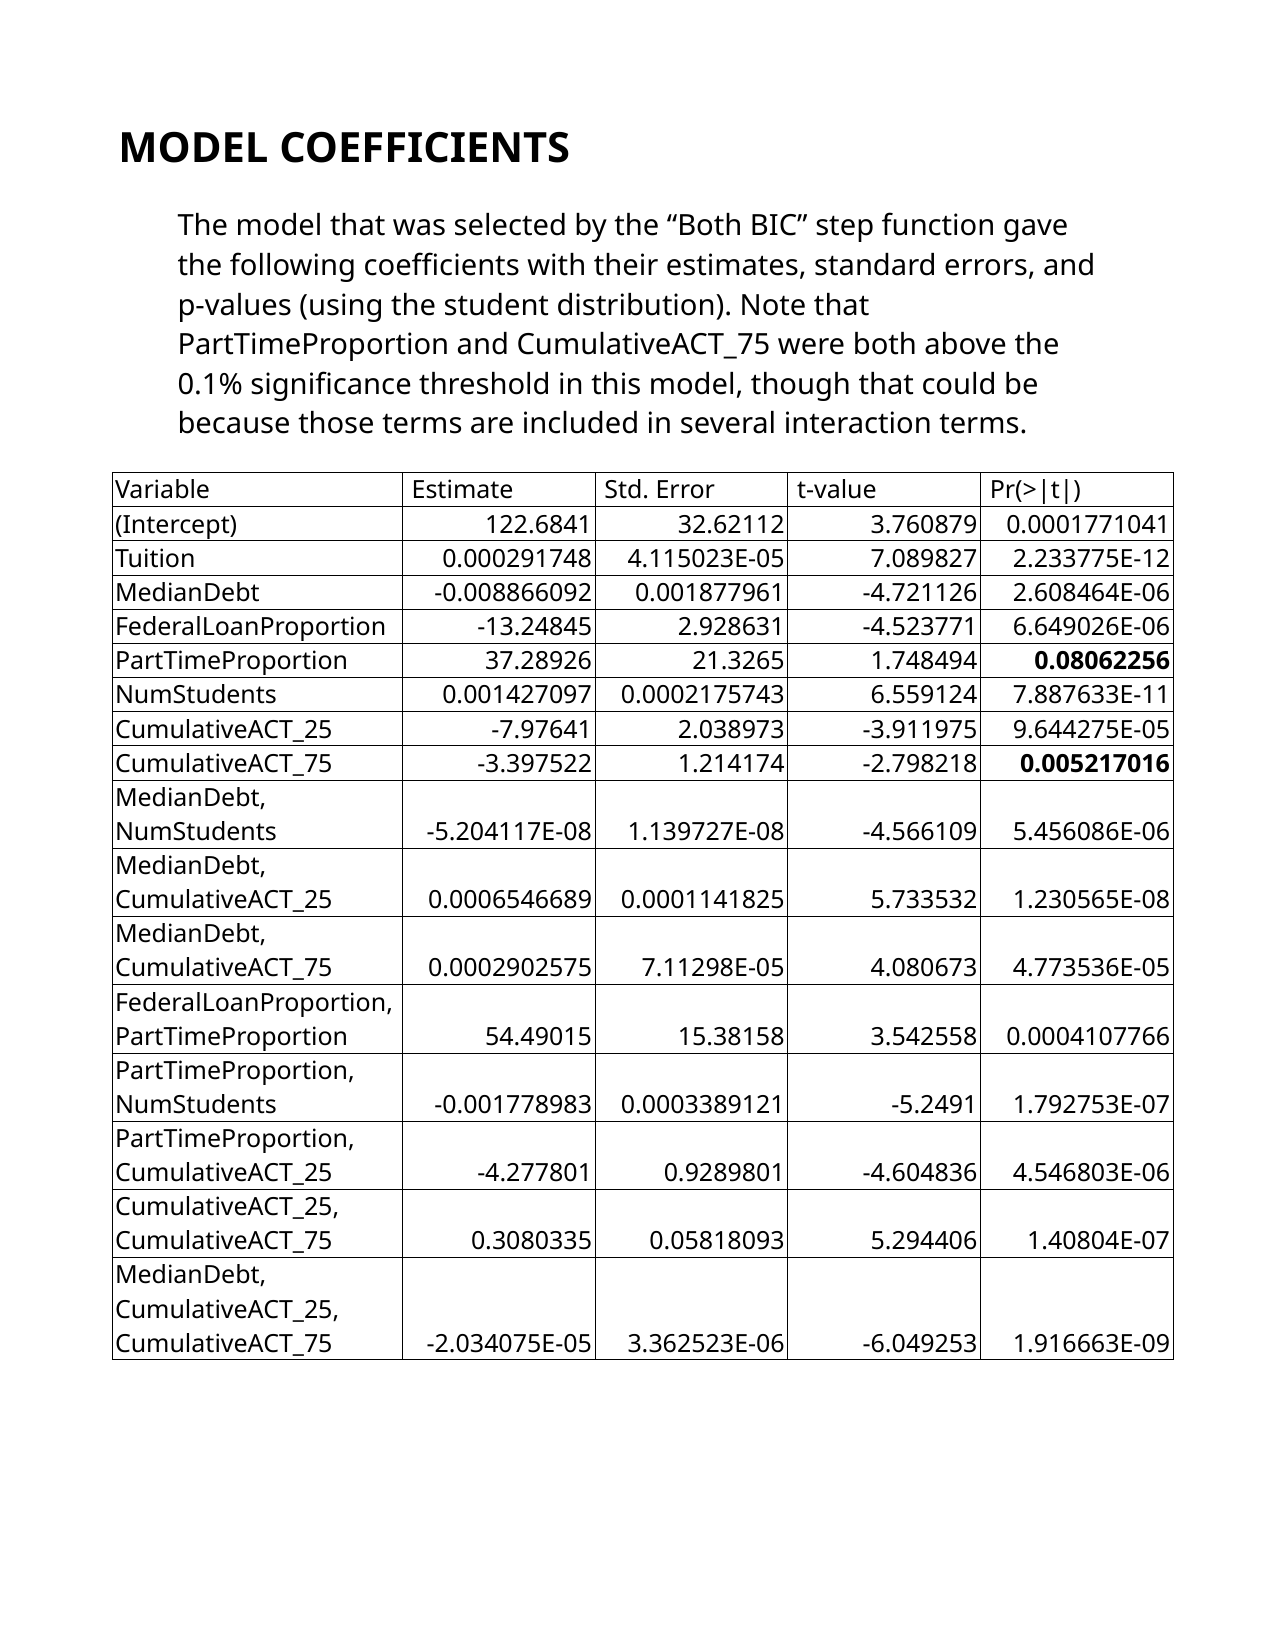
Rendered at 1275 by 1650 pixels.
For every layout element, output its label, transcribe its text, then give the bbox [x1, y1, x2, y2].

table_cell 0.0004107766 [981, 985, 1173, 1052]
table_header Pr(>|t|) [981, 473, 1173, 506]
table_cell 0.08062256 [981, 644, 1173, 677]
table_cell -4.604836 [788, 1122, 980, 1189]
table_cell Tuition [113, 541, 402, 574]
table_header Variable [113, 473, 402, 506]
table_header Estimate [403, 473, 595, 506]
table_cell 15.38158 [596, 985, 787, 1052]
table_cell 9.644275E-05 [981, 712, 1173, 745]
table_cell 0.001877961 [596, 576, 787, 609]
table_cell 0.0006546689 [403, 849, 595, 916]
table_cell 6.559124 [788, 678, 980, 711]
table_cell CumulativeACT_75 [113, 746, 402, 779]
table_cell MedianDebt [113, 576, 402, 609]
table_cell 0.0001141825 [596, 849, 787, 916]
table_cell CumulativeACT_25 [113, 712, 402, 745]
table_cell 3.362523E-06 [596, 1258, 787, 1359]
table_cell MedianDebt, CumulativeACT_25 [113, 849, 402, 916]
table_cell 2.608464E-06 [981, 576, 1173, 609]
table_cell 0.005217016 [981, 746, 1173, 779]
table_header t-value [788, 473, 980, 506]
table_cell 21.3265 [596, 644, 787, 677]
table_cell 0.3080335 [403, 1190, 595, 1257]
table_cell 5.733532 [788, 849, 980, 916]
table_cell -4.277801 [403, 1122, 595, 1189]
table_cell -4.721126 [788, 576, 980, 609]
text The model that was selected by the “Both BIC” step function gave the following coefficients with their estimates, standard errors, and p-values (using the student distribution). Note that PartTimeProportion and CumulativeACT_75 were both above the 0.1% significance threshold in this model, though that could be because those terms are included in several interaction terms. [177, 204, 1098, 442]
table_cell 1.748494 [788, 644, 980, 677]
table_cell -2.798218 [788, 746, 980, 779]
table_cell 0.0002902575 [403, 917, 595, 984]
table_cell 122.6841 [403, 507, 595, 540]
table_cell -3.911975 [788, 712, 980, 745]
table_cell MedianDebt, CumulativeACT_75 [113, 917, 402, 984]
table_cell 1.792753E-07 [981, 1054, 1173, 1121]
table_cell 0.05818093 [596, 1190, 787, 1257]
table_cell 0.001427097 [403, 678, 595, 711]
table_header Std. Error [596, 473, 787, 506]
table_cell 7.887633E-11 [981, 678, 1173, 711]
table_cell PartTimeProportion, NumStudents [113, 1054, 402, 1121]
table_cell FederalLoanProportion, PartTimeProportion [113, 985, 402, 1052]
table_cell 0.0003389121 [596, 1054, 787, 1121]
table_cell -7.97641 [403, 712, 595, 745]
table_cell 0.0002175743 [596, 678, 787, 711]
table_cell 1.230565E-08 [981, 849, 1173, 916]
table_cell PartTimeProportion, CumulativeACT_25 [113, 1122, 402, 1189]
table_cell 2.928631 [596, 610, 787, 643]
table_cell -6.049253 [788, 1258, 980, 1359]
table_cell 5.456086E-06 [981, 781, 1173, 848]
table_cell 1.916663E-09 [981, 1258, 1173, 1359]
table_cell 0.000291748 [403, 541, 595, 574]
table_cell 32.62112 [596, 507, 787, 540]
table_cell 5.294406 [788, 1190, 980, 1257]
table_cell -4.523771 [788, 610, 980, 643]
text MODEL COEFFICIENTS [118, 118, 1098, 175]
table_cell 3.760879 [788, 507, 980, 540]
table_cell 1.139727E-08 [596, 781, 787, 848]
table_cell 0.9289801 [596, 1122, 787, 1189]
table_cell MedianDebt, NumStudents [113, 781, 402, 848]
table_cell -5.2491 [788, 1054, 980, 1121]
table_cell FederalLoanProportion [113, 610, 402, 643]
table_cell -0.008866092 [403, 576, 595, 609]
table_cell CumulativeACT_25, CumulativeACT_75 [113, 1190, 402, 1257]
table_cell 6.649026E-06 [981, 610, 1173, 643]
table_cell 37.28926 [403, 644, 595, 677]
table_cell 4.115023E-05 [596, 541, 787, 574]
table_cell (Intercept) [113, 507, 402, 540]
table_cell -4.566109 [788, 781, 980, 848]
table_cell -2.034075E-05 [403, 1258, 595, 1359]
table_cell 54.49015 [403, 985, 595, 1052]
table_cell 0.0001771041 [981, 507, 1173, 540]
table_cell -13.24845 [403, 610, 595, 643]
table_cell 4.773536E-05 [981, 917, 1173, 984]
table_cell 2.038973 [596, 712, 787, 745]
table_cell 1.40804E-07 [981, 1190, 1173, 1257]
table_cell -5.204117E-08 [403, 781, 595, 848]
table_cell 2.233775E-12 [981, 541, 1173, 574]
table_cell -0.001778983 [403, 1054, 595, 1121]
table_cell 7.089827 [788, 541, 980, 574]
table_cell 1.214174 [596, 746, 787, 779]
table_cell PartTimeProportion [113, 644, 402, 677]
table_cell 4.546803E-06 [981, 1122, 1173, 1189]
table_cell -3.397522 [403, 746, 595, 779]
table_cell MedianDebt, CumulativeACT_25, CumulativeACT_75 [113, 1258, 402, 1359]
table_cell NumStudents [113, 678, 402, 711]
table_cell 4.080673 [788, 917, 980, 984]
table_cell 3.542558 [788, 985, 980, 1052]
table_cell 7.11298E-05 [596, 917, 787, 984]
